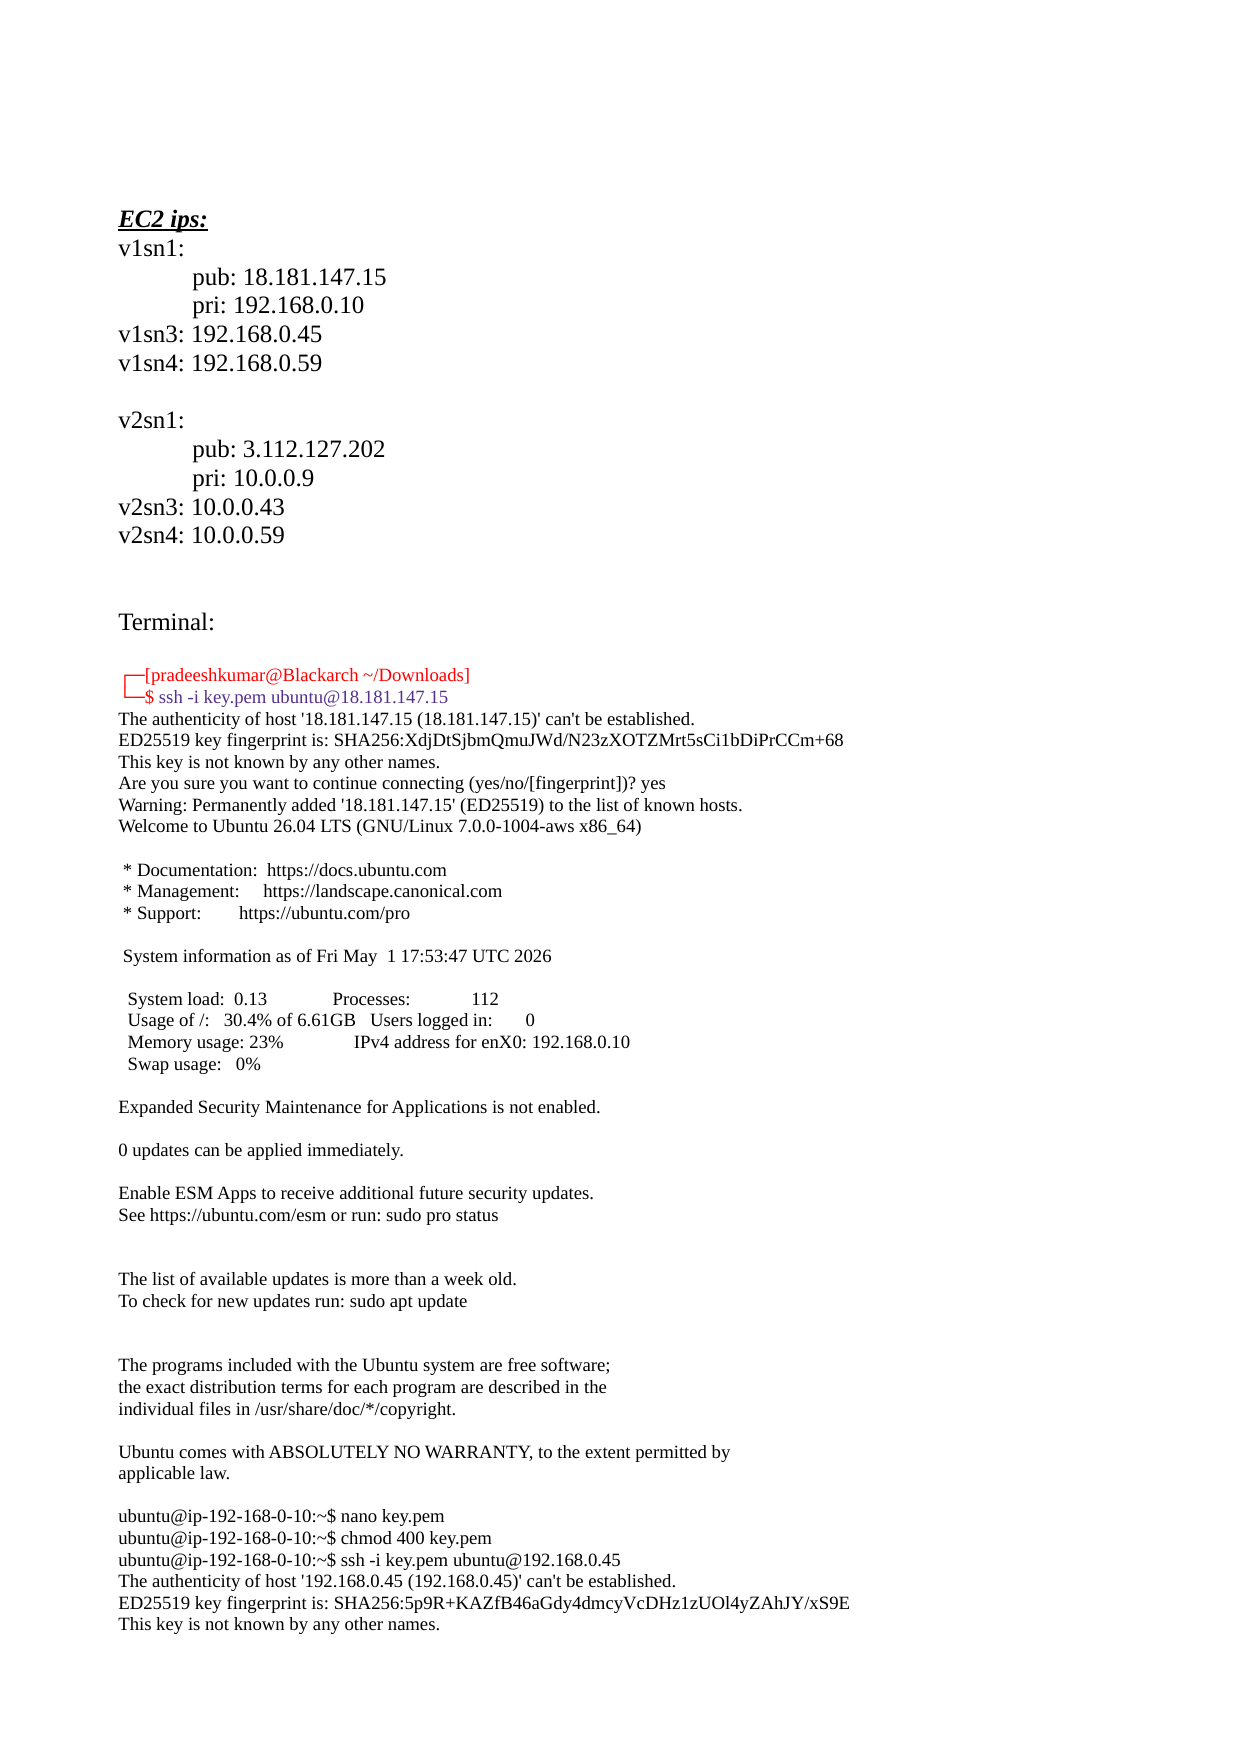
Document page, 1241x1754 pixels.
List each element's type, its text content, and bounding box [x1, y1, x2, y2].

text * Documentation: https://docs.ubuntu.com [118, 858, 1122, 880]
text └─$ ssh -i key.pem ubuntu@18.181.147.15 [118, 686, 1122, 707]
text Terminal: ┌─[pradeeshkumar@Blackarch ~/Downloads] [118, 607, 1122, 686]
text ubuntu@ip-192-168-0-10:~$ nano key.pem [118, 1505, 1122, 1527]
text The list of available updates is more than a week old. [118, 1268, 1122, 1290]
text individual files in /usr/share/doc/*/copyright. [118, 1397, 1122, 1419]
text Ubuntu comes with ABSOLUTELY NO WARRANTY, to the extent permitted by [118, 1441, 1122, 1462]
text Warning: Permanently added '18.181.147.15' (ED25519) to the list of known hosts. [118, 794, 1122, 815]
text ubuntu@ip-192-168-0-10:~$ ssh -i key.pem ubuntu@192.168.0.45 [118, 1548, 1122, 1570]
text v1sn3: 192.168.0.45 [118, 319, 1122, 348]
text The authenticity of host '18.181.147.15 (18.181.147.15)' can't be established. [118, 707, 1122, 729]
text This key is not known by any other names. [118, 1613, 1122, 1635]
text ED25519 key fingerprint is: SHA256:XdjDtSjbmQmuJWd/N23zXOTZMrt5sCi1bDiPrCCm+68 [118, 729, 1122, 751]
text Are you sure you want to continue connecting (yes/no/[fingerprint])? yes [118, 772, 1122, 794]
text The programs included with the Ubuntu system are free software; [118, 1354, 1122, 1376]
text See https://ubuntu.com/esm or run: sudo pro status [118, 1203, 1122, 1225]
text Swap usage: 0% [118, 1052, 1122, 1074]
text v2sn4: 10.0.0.59 [118, 521, 1122, 549]
text applicable law. [118, 1462, 1122, 1484]
text To check for new updates run: sudo apt update [118, 1290, 1122, 1311]
text v1sn4: 192.168.0.59 [118, 348, 1122, 377]
text 0 updates can be applied immediately. [118, 1139, 1122, 1160]
text pri: 10.0.0.9 [118, 463, 1122, 492]
text The authenticity of host '192.168.0.45 (192.168.0.45)' can't be established. [118, 1570, 1122, 1592]
text Expanded Security Maintenance for Applications is not enabled. [118, 1096, 1122, 1117]
text Welcome to Ubuntu 26.04 LTS (GNU/Linux 7.0.0-1004-aws x86_64) [118, 815, 1122, 837]
text pub: 18.181.147.15 [118, 262, 1122, 291]
text Memory usage: 23% IPv4 address for enX0: 192.168.0.10 [118, 1031, 1122, 1052]
text * Management: https://landscape.canonical.com [118, 880, 1122, 902]
text Usage of /: 30.4% of 6.61GB Users logged in: 0 [118, 1009, 1122, 1031]
text System load: 0.13 Processes: 112 [118, 988, 1122, 1009]
text EC2 ips: [118, 204, 1122, 233]
text ubuntu@ip-192-168-0-10:~$ chmod 400 key.pem [118, 1527, 1122, 1548]
text System information as of Fri May 1 17:53:47 UTC 2026 [118, 945, 1122, 966]
text pub: 3.112.127.202 [118, 434, 1122, 463]
text the exact distribution terms for each program are described in the [118, 1376, 1122, 1397]
text ED25519 key fingerprint is: SHA256:5p9R+KAZfB46aGdy4dmcyVcDHz1zUOl4yZAhJY/xS9E [118, 1592, 1122, 1613]
text v2sn3: 10.0.0.43 [118, 492, 1122, 521]
text * Support: https://ubuntu.com/pro [118, 902, 1122, 923]
text This key is not known by any other names. [118, 751, 1122, 772]
text Enable ESM Apps to receive additional future security updates. [118, 1182, 1122, 1203]
text v1sn1: [118, 233, 1122, 262]
text v2sn1: [118, 406, 1122, 434]
text pri: 192.168.0.10 [118, 291, 1122, 319]
